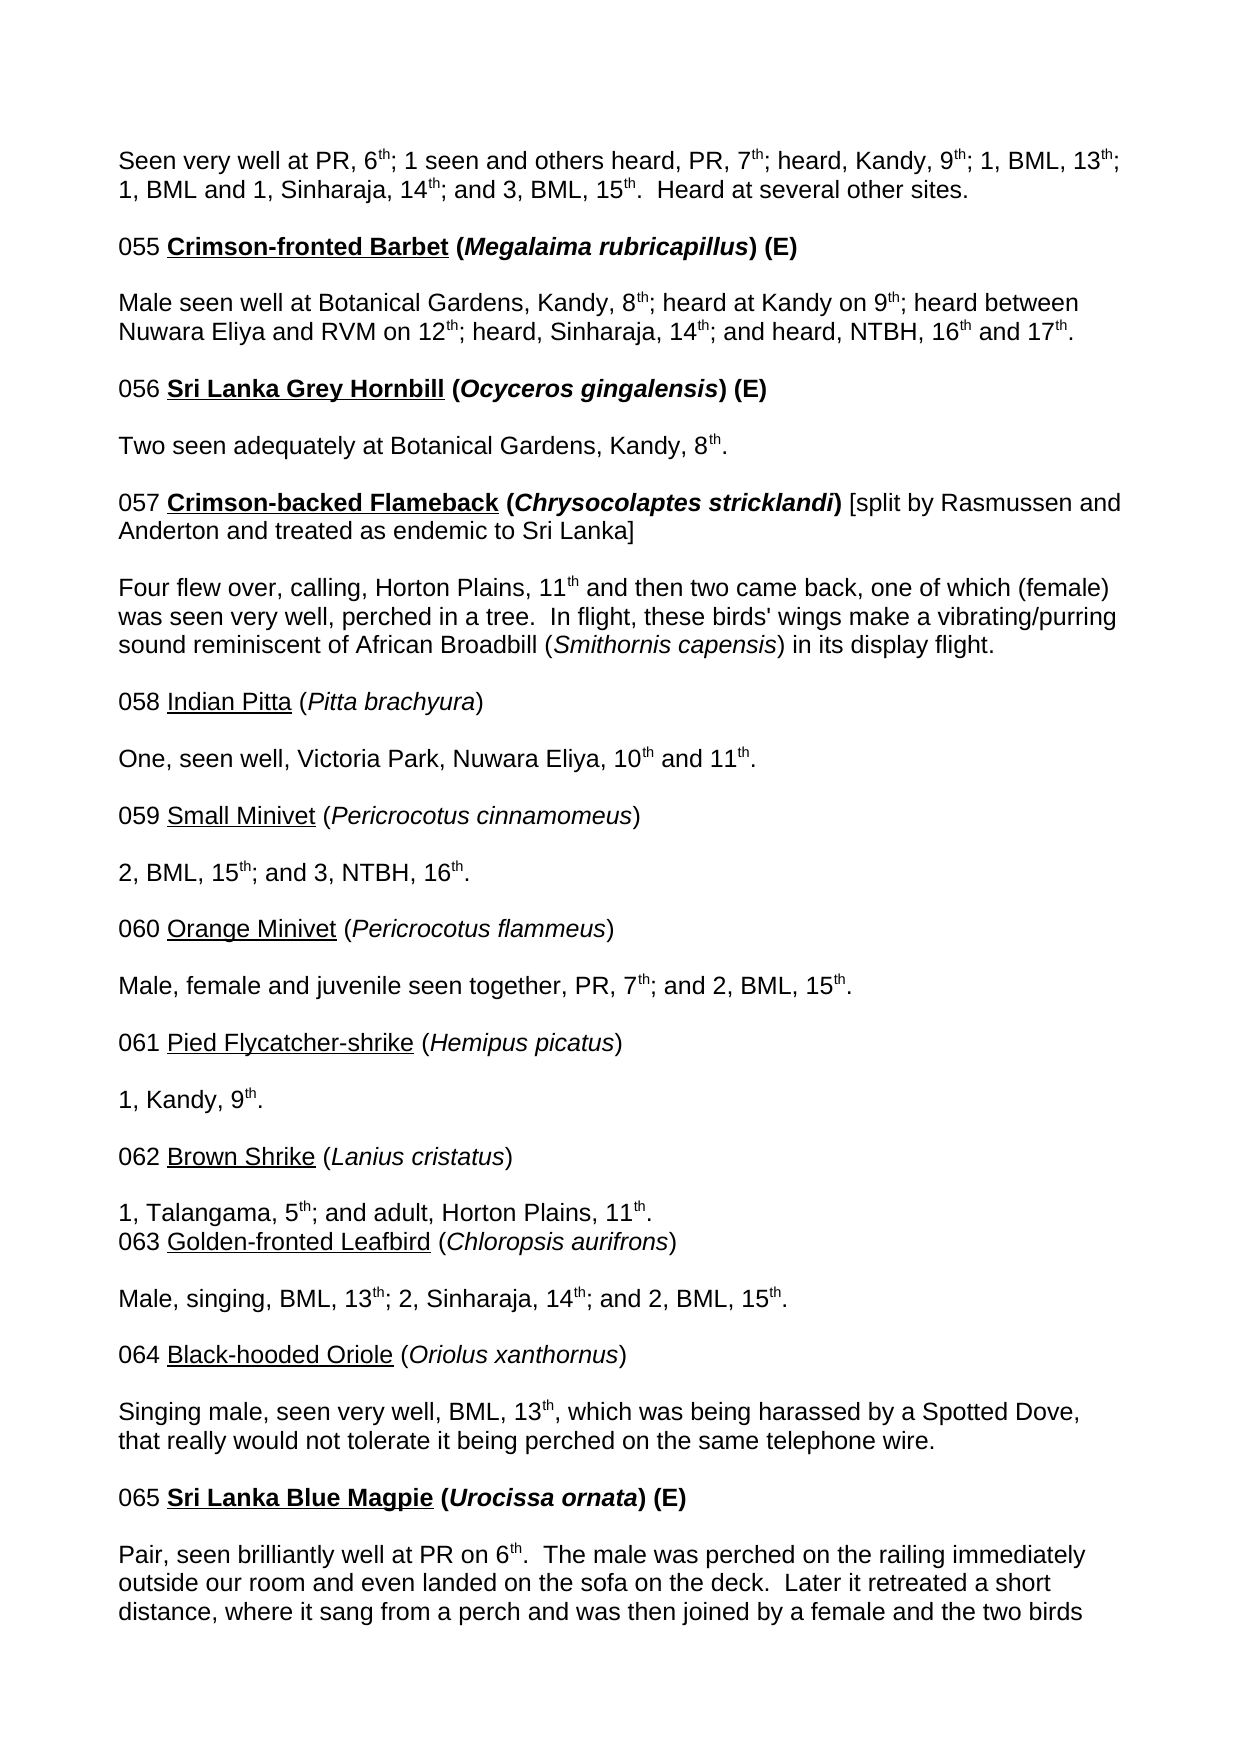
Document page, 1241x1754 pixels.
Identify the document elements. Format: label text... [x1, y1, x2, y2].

text 2, BML, 15th; and 3, NTBH, 16th. [118, 858, 1122, 886]
text 065 Sri Lanka Blue Magpie (Urocissa ornata) (E) [118, 1483, 1122, 1512]
text 063 Golden-fronted Leafbird (Chloropsis aurifrons) [118, 1227, 1122, 1256]
text 056 Sri Lanka Grey Hornbill (Ocyceros gingalensis) (E) [118, 374, 1122, 403]
text Four flew over, calling, Horton Plains, 11th and then two came back, one of which (female) was seen very well, perched in a tree. In flight, these birds' wings make a vibrating/purring sound reminiscent of African Broadbill (Smithornis capensis) in its display flight. [118, 573, 1122, 659]
text 064 Black-hooded Oriole (Oriolus xanthornus) [118, 1341, 1122, 1369]
text 061 Pied Flycatcher-shrike (Hemipus picatus) [118, 1028, 1122, 1057]
text Two seen adequately at Botanical Gardens, Kandy, 8th. [118, 431, 1122, 459]
text Male, female and juvenile seen together, PR, 7th; and 2, BML, 15th. [118, 971, 1122, 1000]
text Male, singing, BML, 13th; 2, Sinharaja, 14th; and 2, BML, 15th. [118, 1284, 1122, 1312]
text Male seen well at Botanical Gardens, Kandy, 8th; heard at Kandy on 9th; heard between Nuwara Eliya and RVM on 12th; heard, Sinharaja, 14th; and heard, NTBH, 16th and 17th. [118, 288, 1122, 346]
text Singing male, seen very well, BML, 13th, which was being harassed by a Spotted Dove, that really would not tolerate it being perched on the same telephone wire. [118, 1397, 1122, 1455]
text One, seen well, Victoria Park, Nuwara Eliya, 10th and 11th. [118, 744, 1122, 773]
text 058 Indian Pitta (Pitta brachyura) [118, 687, 1122, 716]
text 1, Kandy, 9th. [118, 1085, 1122, 1113]
text 059 Small Minivet (Pericrocotus cinnamomeus) [118, 801, 1122, 829]
text 057 Crimson-backed Flameback (Chrysocolaptes stricklandi) [split by Rasmussen and Anderton and treated as endemic to Sri Lanka] [118, 487, 1122, 545]
text 060 Orange Minivet (Pericrocotus flammeus) [118, 914, 1122, 943]
text 055 Crimson-fronted Barbet (Megalaima rubricapillus) (E) [118, 232, 1122, 260]
text Seen very well at PR, 6th; 1 seen and others heard, PR, 7th; heard, Kandy, 9th; 1, BML, 13th; 1, BML and 1, Sinharaja, 14th; and 3, BML, 15th. Heard at several other sites. [118, 146, 1122, 204]
text 1, Talangama, 5th; and adult, Horton Plains, 11th. [118, 1198, 1122, 1227]
text Pair, seen brilliantly well at PR on 6th. The male was perched on the railing immediately outside our room and even landed on the sofa on the deck. Later it retreated a short distance, where it sang from a perch and was then joined by a female and the two birds [118, 1539, 1122, 1626]
text 062 Brown Shrike (Lanius cristatus) [118, 1141, 1122, 1170]
